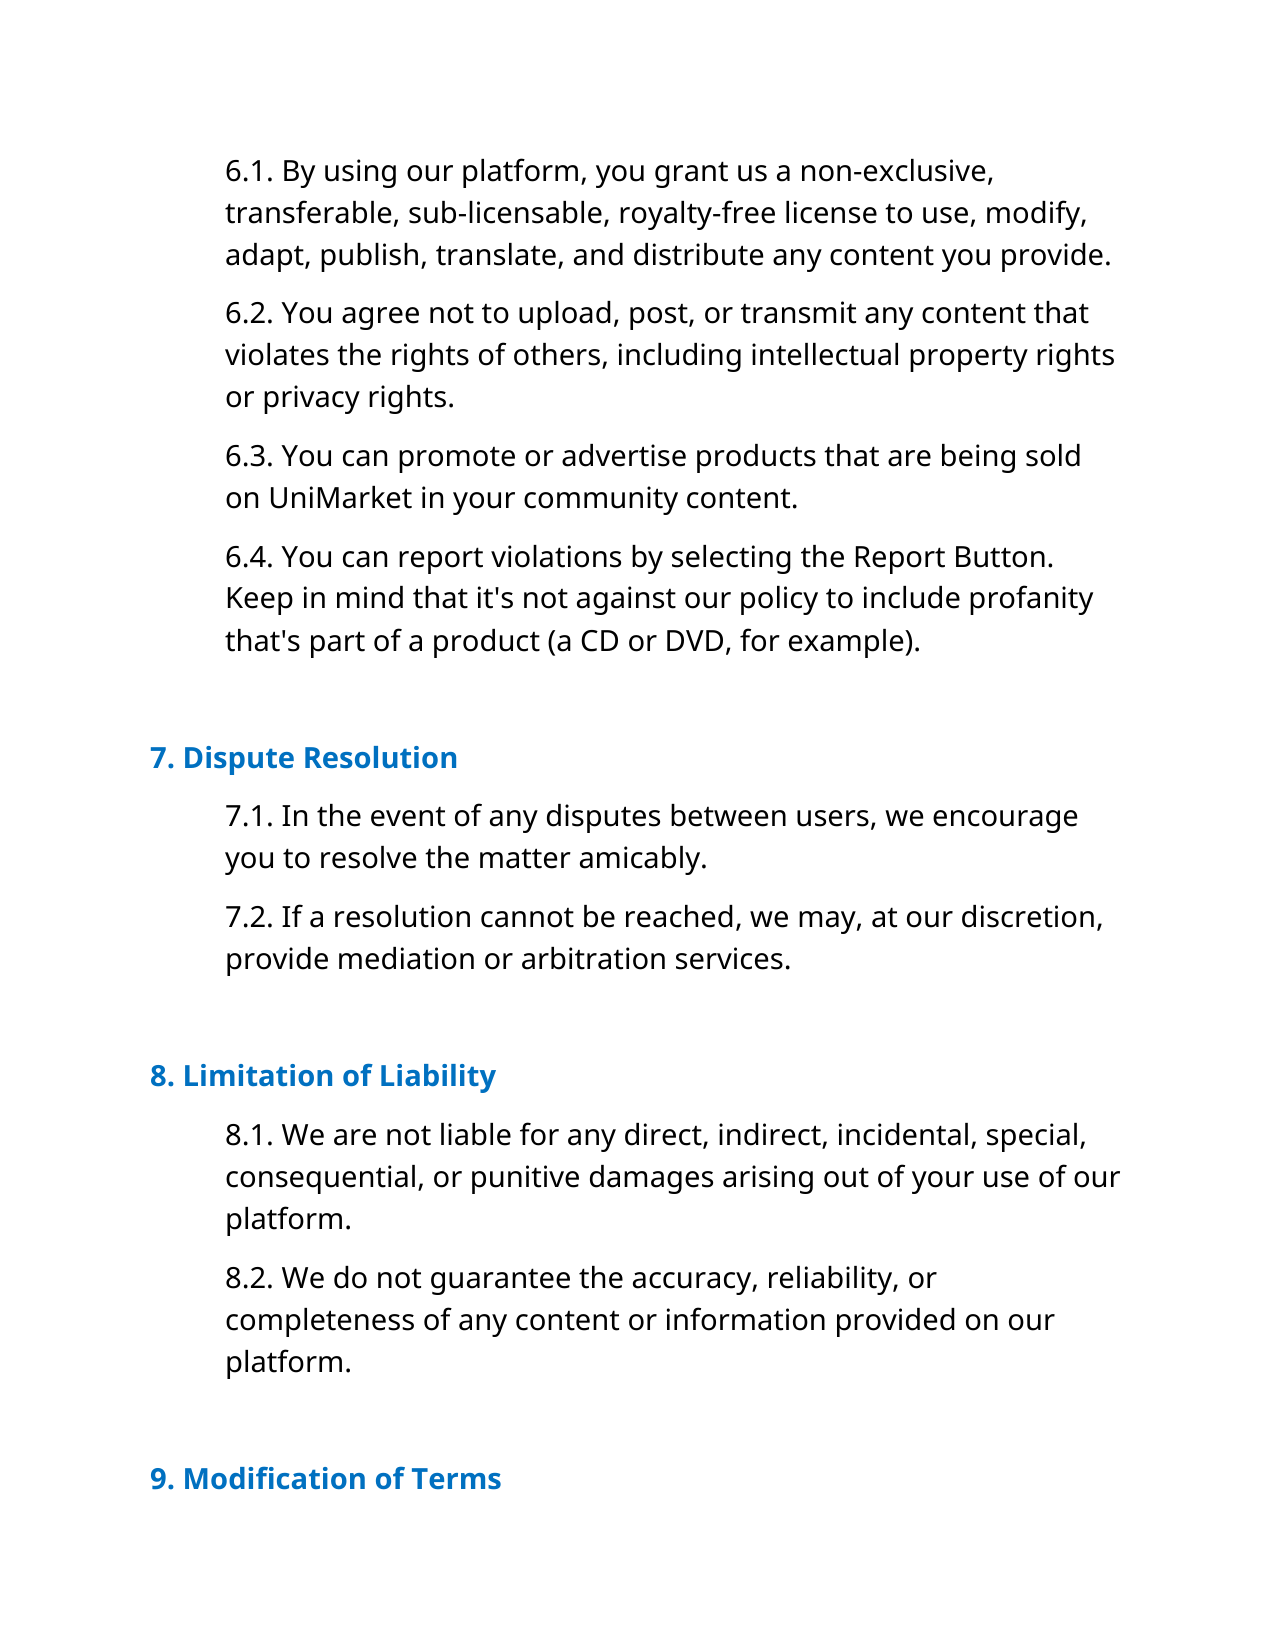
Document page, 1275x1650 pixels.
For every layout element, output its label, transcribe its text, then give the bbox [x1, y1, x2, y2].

text 6.4. You can report violations by selecting the Report Button. Keep in mind that it's not against our policy to include profanity that's part of a product (a CD or DVD, for example). [225, 536, 1125, 659]
text 9. Modification of Terms [150, 1458, 1125, 1498]
text 6.2. You agree not to upload, post, or transmit any content that violates the rights of others, including intellectual property rights or privacy rights. [225, 293, 1125, 416]
text 8. Limitation of Liability [150, 1056, 1125, 1095]
text 7.2. If a resolution cannot be reached, we may, at our discretion, provide mediation or arbitration services. [225, 896, 1125, 978]
text 6.3. You can promote or advertise products that are being sold on UniMarket in your community content. [225, 435, 1125, 517]
text 8.1. We are not liable for any direct, indirect, incidental, special, consequential, or punitive damages arising out of your use of our platform. [225, 1114, 1125, 1238]
text 6.1. By using our platform, you grant us a non-exclusive, transferable, sub-licensable, royalty-free license to use, modify, adapt, publish, translate, and distribute any content you provide. [225, 150, 1125, 274]
text 8.2. We do not guarantee the accuracy, reliability, or completeness of any content or information provided on our platform. [225, 1257, 1125, 1381]
text 7. Dispute Resolution [150, 737, 1125, 777]
text 7.1. In the event of any disputes between users, we encourage you to resolve the matter amicably. [225, 796, 1125, 877]
